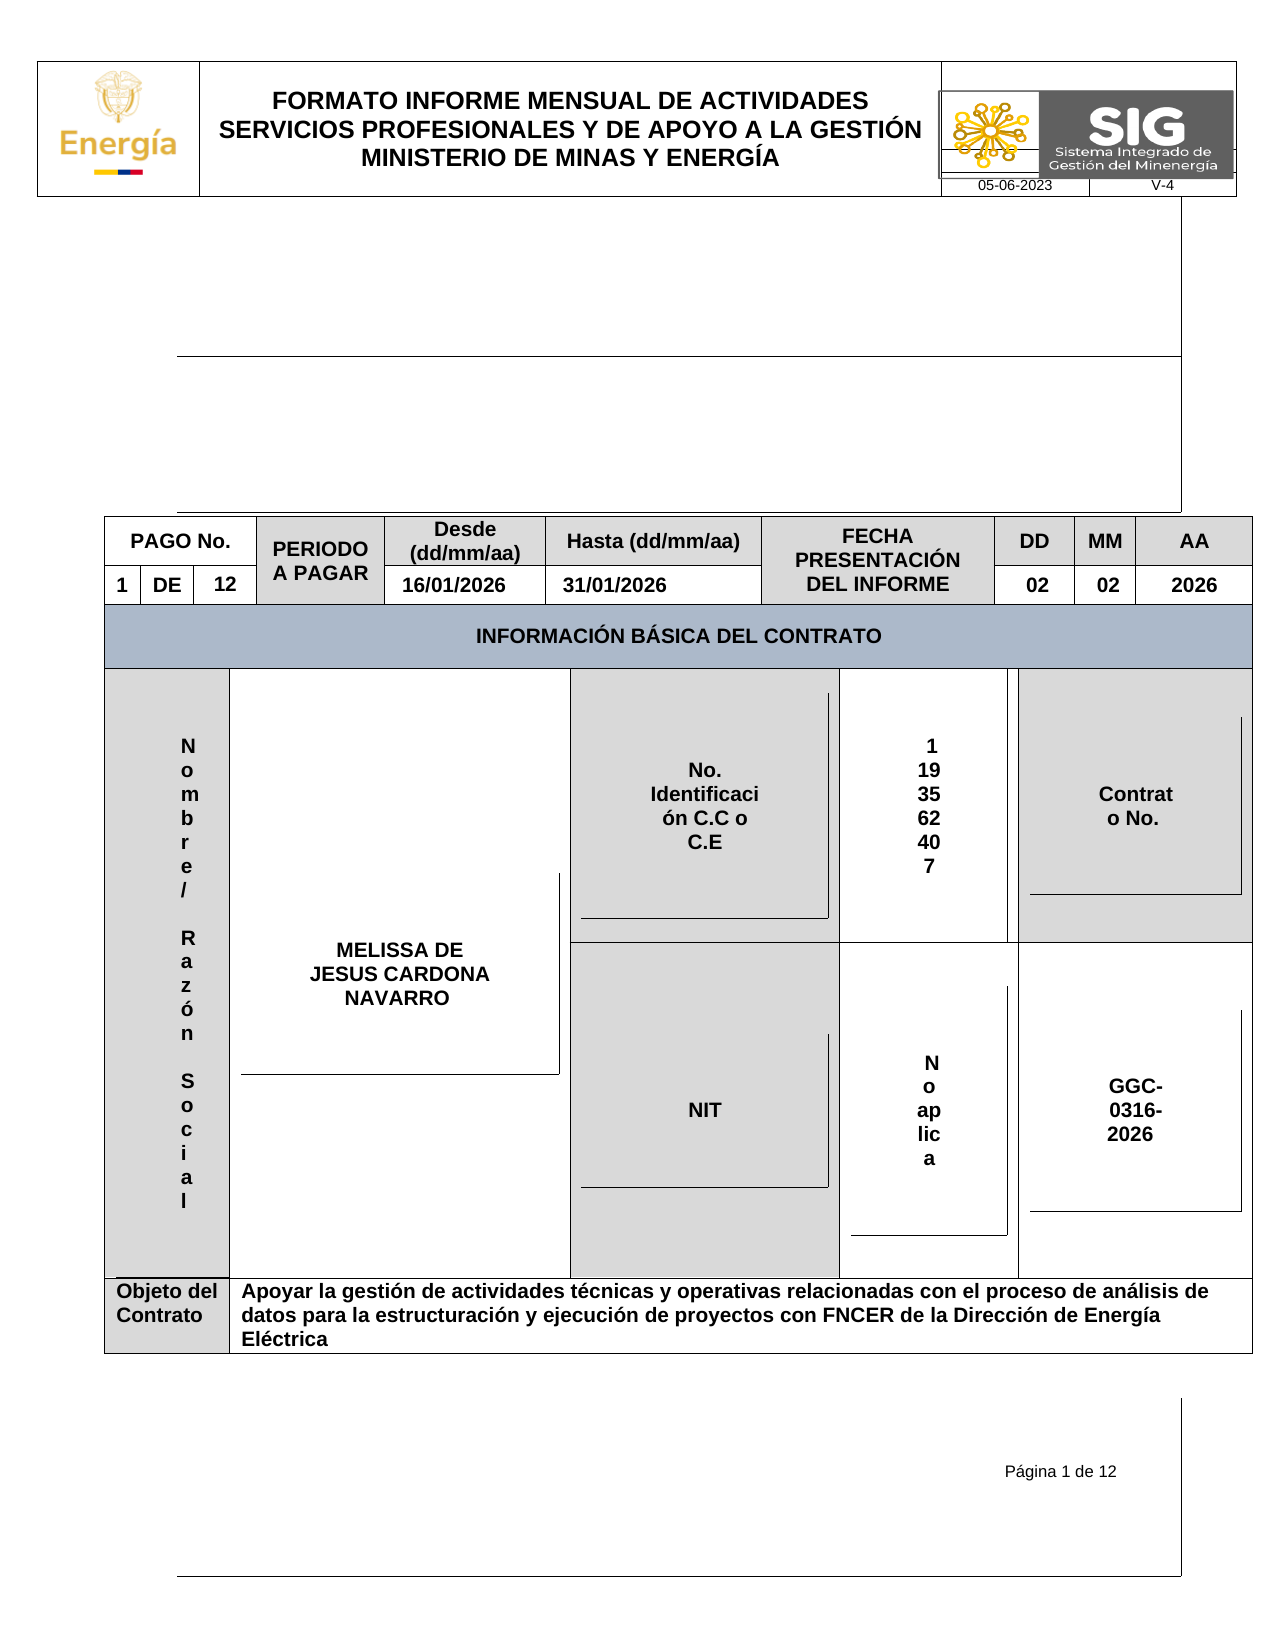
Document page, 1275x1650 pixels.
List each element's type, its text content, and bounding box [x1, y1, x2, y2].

table_header MM [1075, 517, 1135, 565]
table_cell Nombre/ Razón Social [105, 669, 229, 1277]
table_cell 31/01/2026 [546, 566, 761, 604]
table_cell Objeto del Contrato [105, 1279, 229, 1353]
table_cell No aplica [840, 943, 1018, 1277]
table_header FECHA PRESENTACIÓN DEL INFORME [762, 517, 994, 604]
table_cell NIT [571, 943, 839, 1277]
table_cell 12 [194, 566, 256, 604]
table_header PERIODO A PAGAR [257, 517, 384, 604]
table_cell DE [141, 566, 193, 604]
table_cell [1008, 669, 1018, 942]
table_cell MELISSA DE JESUS CARDONA NAVARRO [230, 669, 570, 1277]
table_cell GGC-0316-2026 [1019, 943, 1252, 1277]
table_cell 1193562407 [840, 669, 1007, 942]
table_cell Contrato No. [1019, 669, 1252, 942]
table_cell 02 [995, 566, 1074, 604]
table_header AA [1136, 517, 1252, 565]
table_cell 2026 [1136, 566, 1252, 604]
table_header PAGO No. [105, 517, 256, 565]
table_cell Apoyar la gestión de actividades técnicas y operativas relacionadas con el proceso de análisis de datos para la estructuración y ejecución de proyectos con FNCER de la Dirección de Energía Eléctrica [230, 1279, 1252, 1353]
table_header Hasta (dd/mm/aa) [546, 517, 761, 565]
table_cell 16/01/2026 [385, 566, 545, 604]
table_cell INFORMACIÓN BÁSICA DEL CONTRATO [105, 605, 1252, 668]
table_cell 1 [105, 566, 140, 604]
table_cell 02 [1075, 566, 1135, 604]
table_header Desde (dd/mm/aa) [385, 517, 545, 565]
table_cell No. Identificación C.C o C.E [571, 669, 839, 942]
table_header DD [995, 517, 1074, 565]
